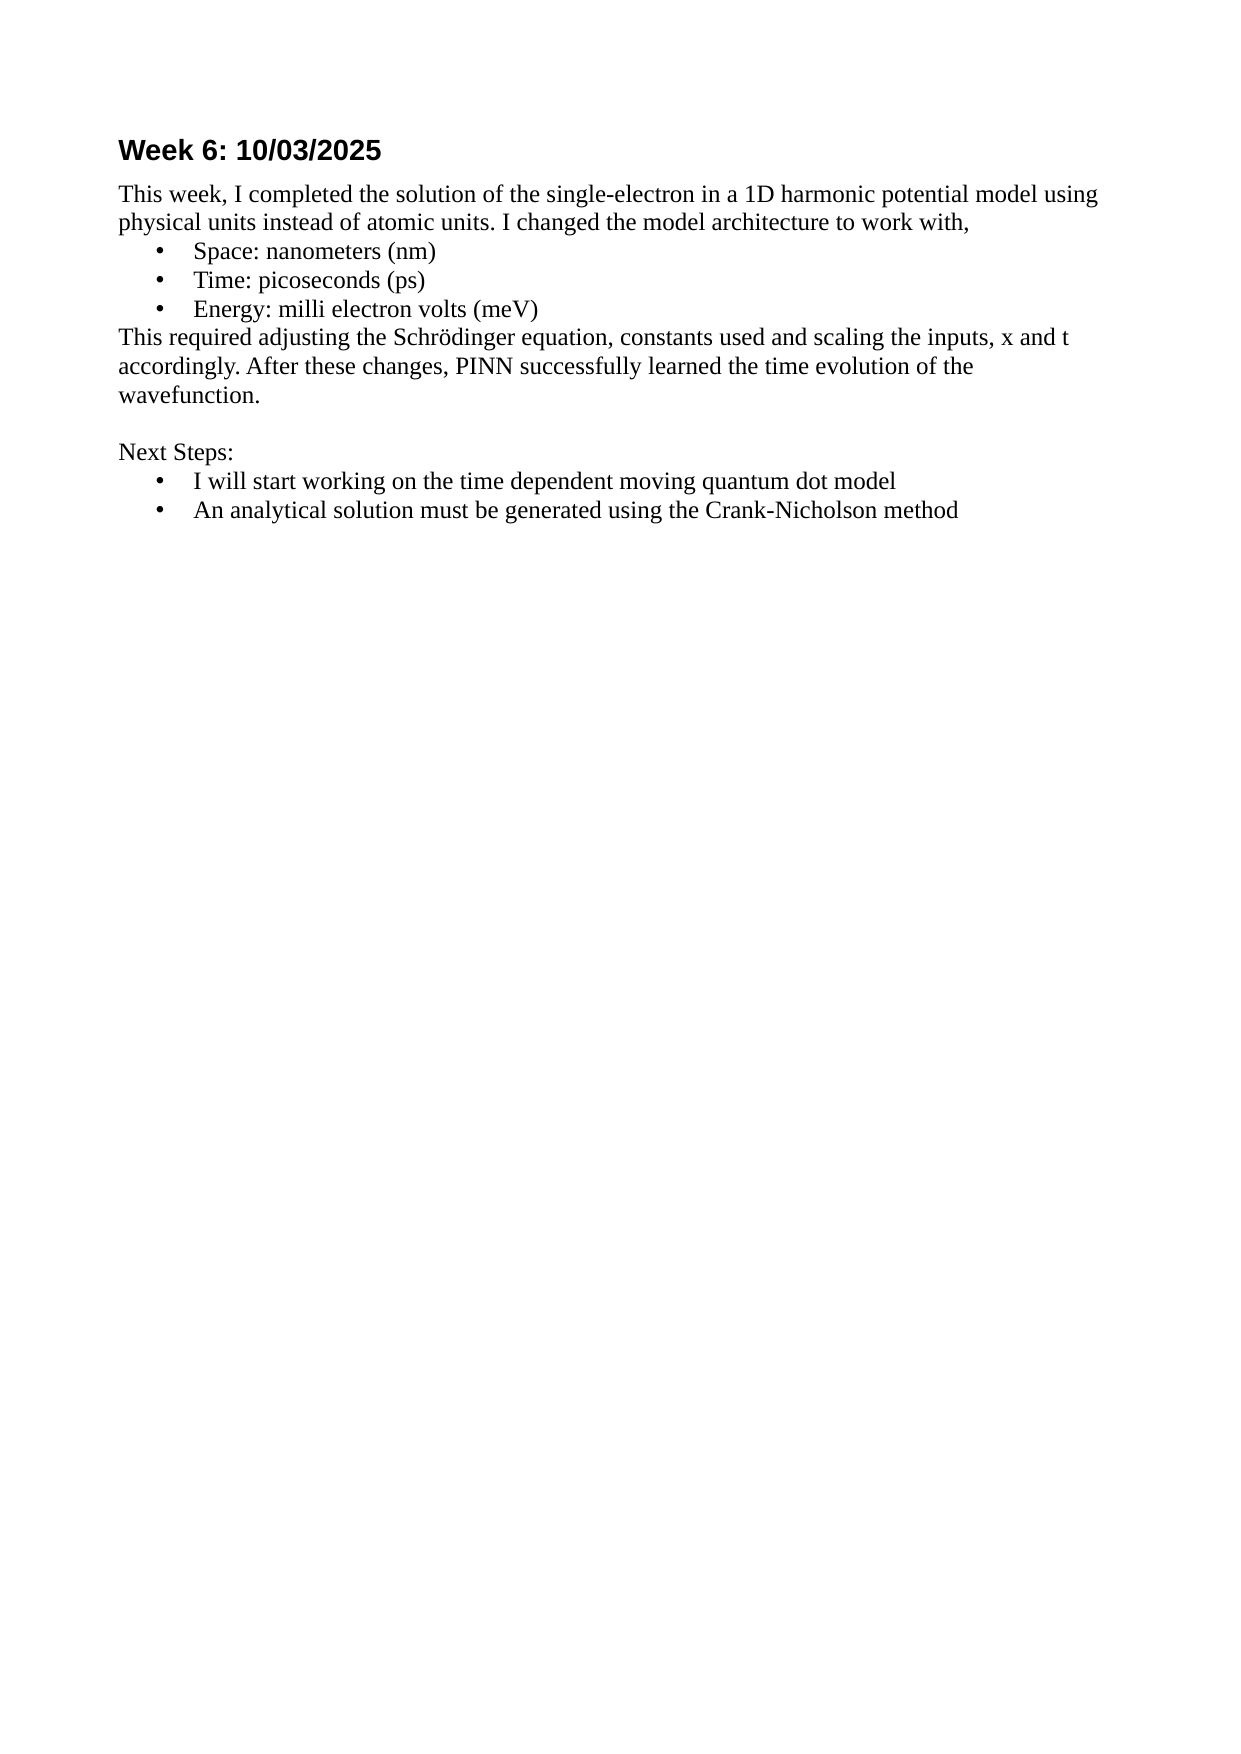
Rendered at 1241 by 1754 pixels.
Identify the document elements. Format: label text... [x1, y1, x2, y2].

list I will start working on the time dependent moving quantum dot model [156, 466, 1122, 495]
text This week, I completed the solution of the single-electron in a 1D harmonic potential model using physical units instead of atomic units. I changed the model architecture to work with, [118, 179, 1122, 236]
list Space: nanometers (nm) [156, 236, 1122, 265]
list An analytical solution must be generated using the Crank-Nicholson method [156, 495, 1122, 524]
text This required adjusting the Schrödinger equation, constants used and scaling the inputs, x and t accordingly. After these changes, PINN successfully learned the time evolution of the wavefunction. [118, 322, 1122, 409]
text Next Steps: [118, 437, 1122, 466]
list Energy: milli electron volts (meV) [156, 294, 1122, 322]
subtitle Week 6: 10/03/2025 [118, 133, 1122, 166]
list Time: picoseconds (ps) [156, 265, 1122, 294]
